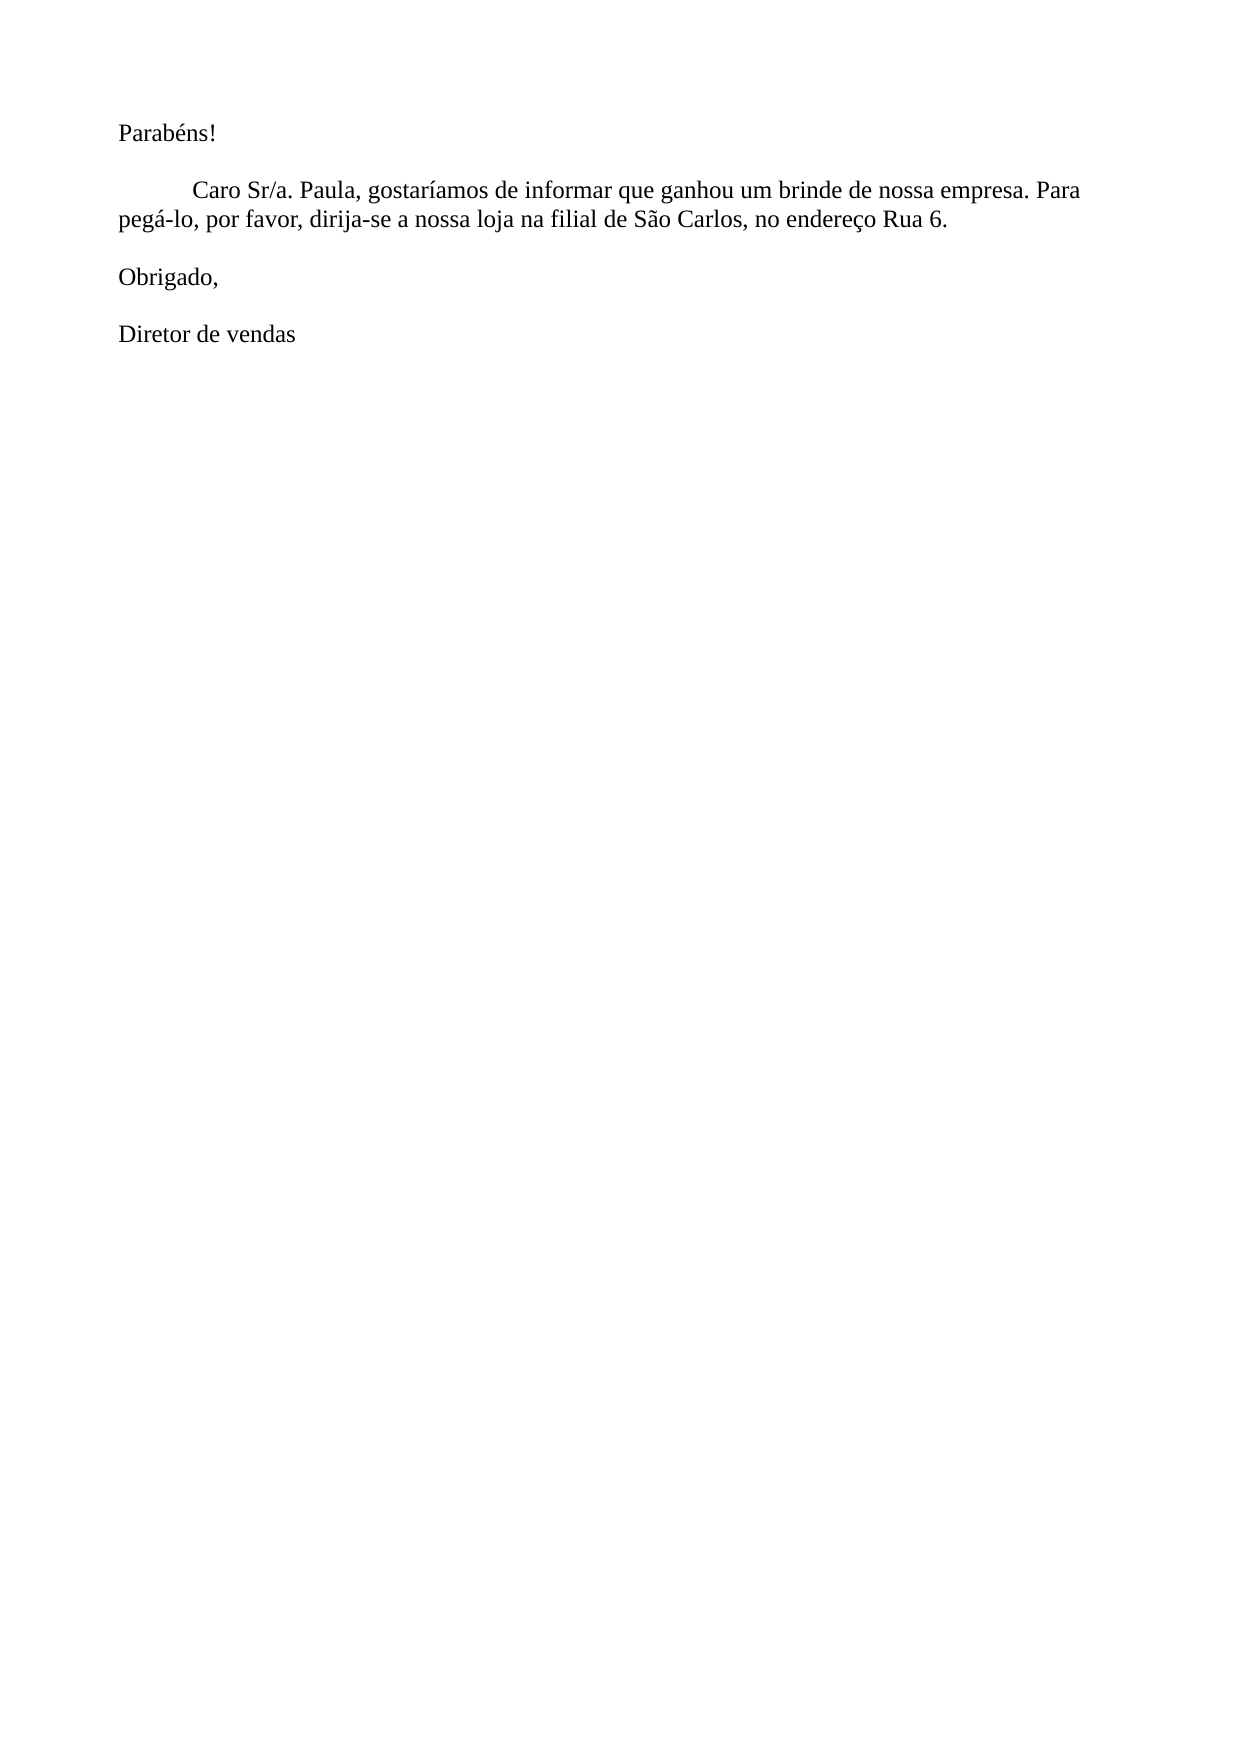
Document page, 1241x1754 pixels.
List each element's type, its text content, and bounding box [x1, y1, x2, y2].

text Parabéns! [118, 118, 1122, 147]
text Caro Sr/a. Paula, gostaríamos de informar que ganhou um brinde de nossa empresa. Para pegá-lo, por favor, dirija-se a nossa loja na filial de São Carlos, no endereço Rua 6. [118, 176, 1122, 233]
text Obrigado, [118, 262, 1122, 291]
text Diretor de vendas [118, 319, 1122, 348]
